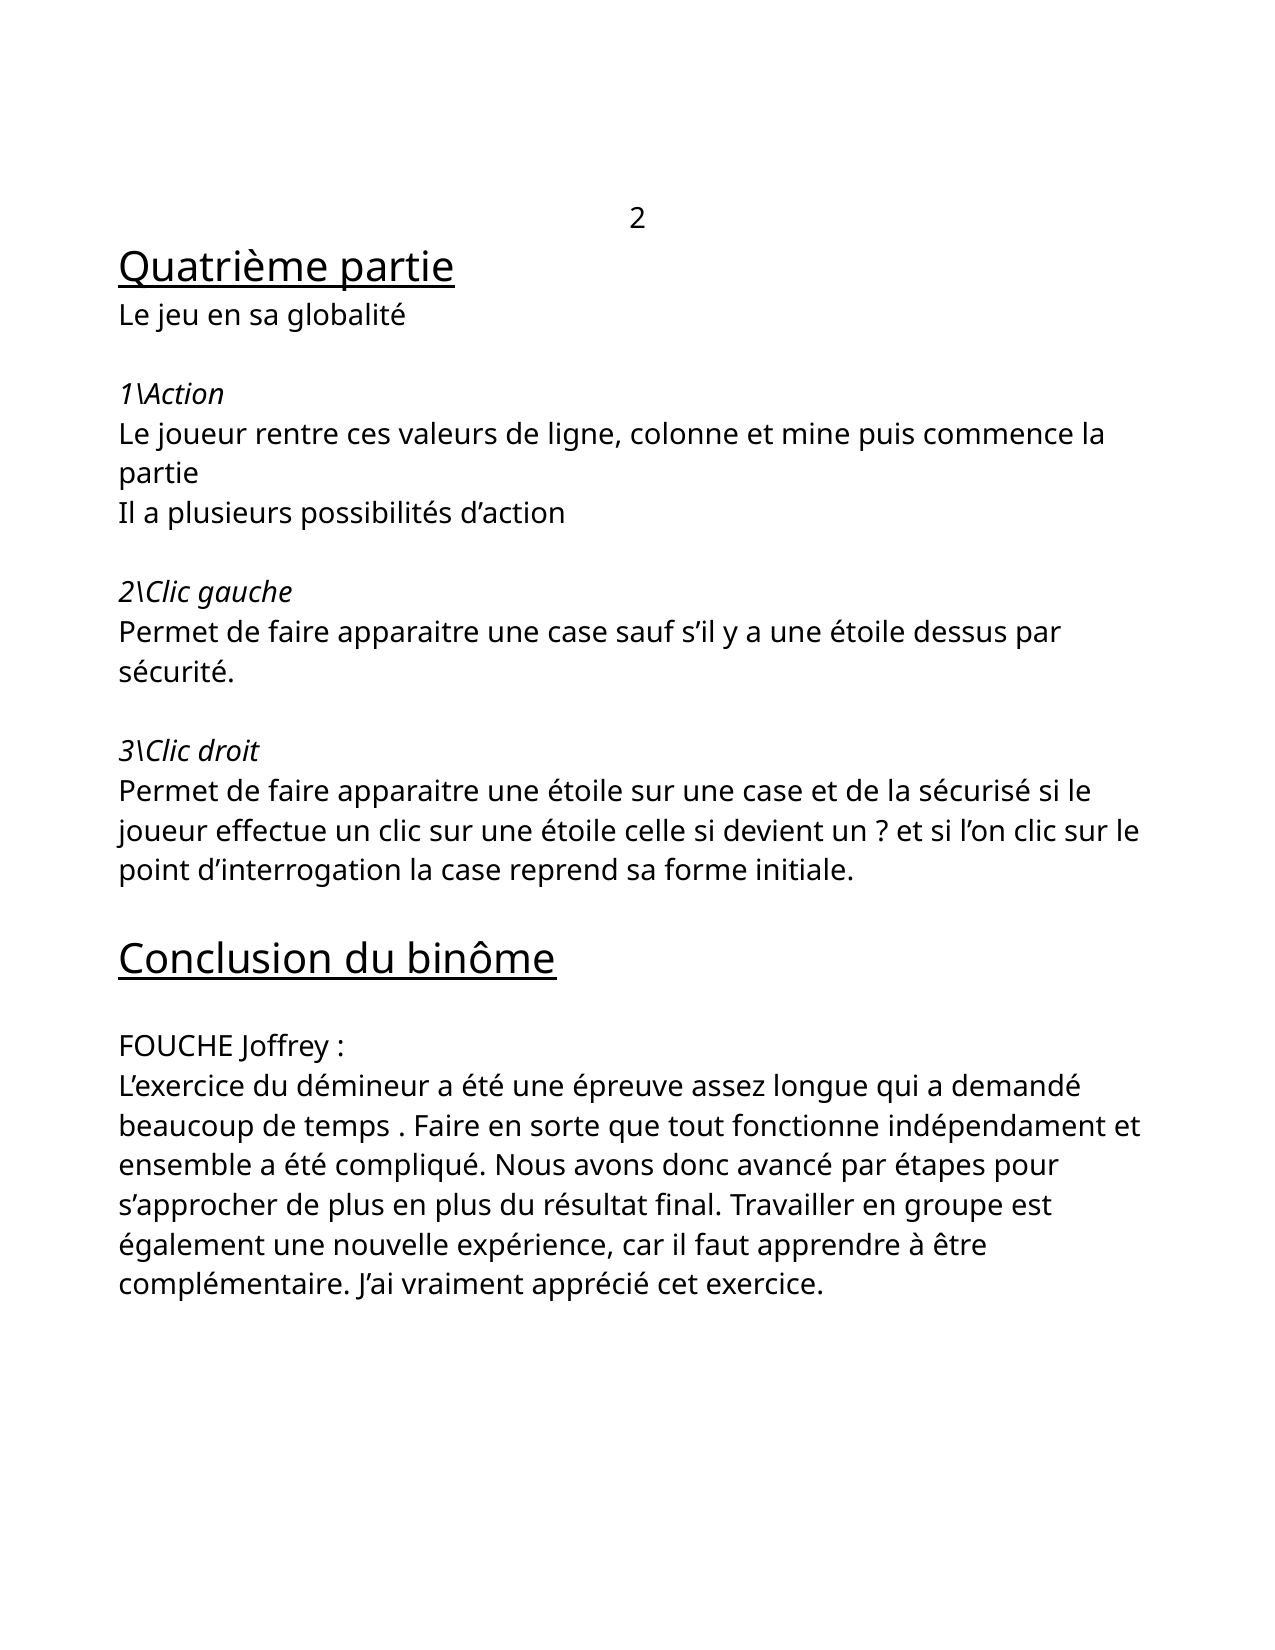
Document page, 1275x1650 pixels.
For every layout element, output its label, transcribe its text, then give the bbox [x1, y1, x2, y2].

text Permet de faire apparaitre une étoile sur une case et de la sécurisé si le joueur effectue un clic sur une étoile celle si devient un ? et si l’on clic sur le point d’interrogation la case reprend sa forme initiale. [118, 770, 1157, 889]
text 2 [118, 197, 1157, 237]
text 3\Clic droit [118, 731, 1157, 770]
text FOUCHE Joffrey : [118, 1025, 1157, 1065]
text Il a plusieurs possibilités d’action [118, 492, 1157, 532]
text 1\Action [118, 373, 1157, 413]
text 2\Clic gauche [118, 572, 1157, 611]
text Le joueur rentre ces valeurs de ligne, colonne et mine puis commence la partie [118, 413, 1157, 492]
text Quatrième partie [118, 237, 1157, 294]
text Permet de faire apparaitre une case sauf s’il y a une étoile dessus par sécurité. [118, 611, 1157, 691]
text Le jeu en sa globalité [118, 294, 1157, 334]
text L’exercice du démineur a été une épreuve assez longue qui a demandé beaucoup de temps . Faire en sorte que tout fonctionne indépendament et ensemble a été compliqué. Nous avons donc avancé par étapes pour s’approcher de plus en plus du résultat final. Travailler en groupe est également une nouvelle expérience, car il faut apprendre à être complémentaire. J’ai vraiment apprécié cet exercice. [118, 1065, 1157, 1303]
text Conclusion du binôme [118, 929, 1157, 986]
